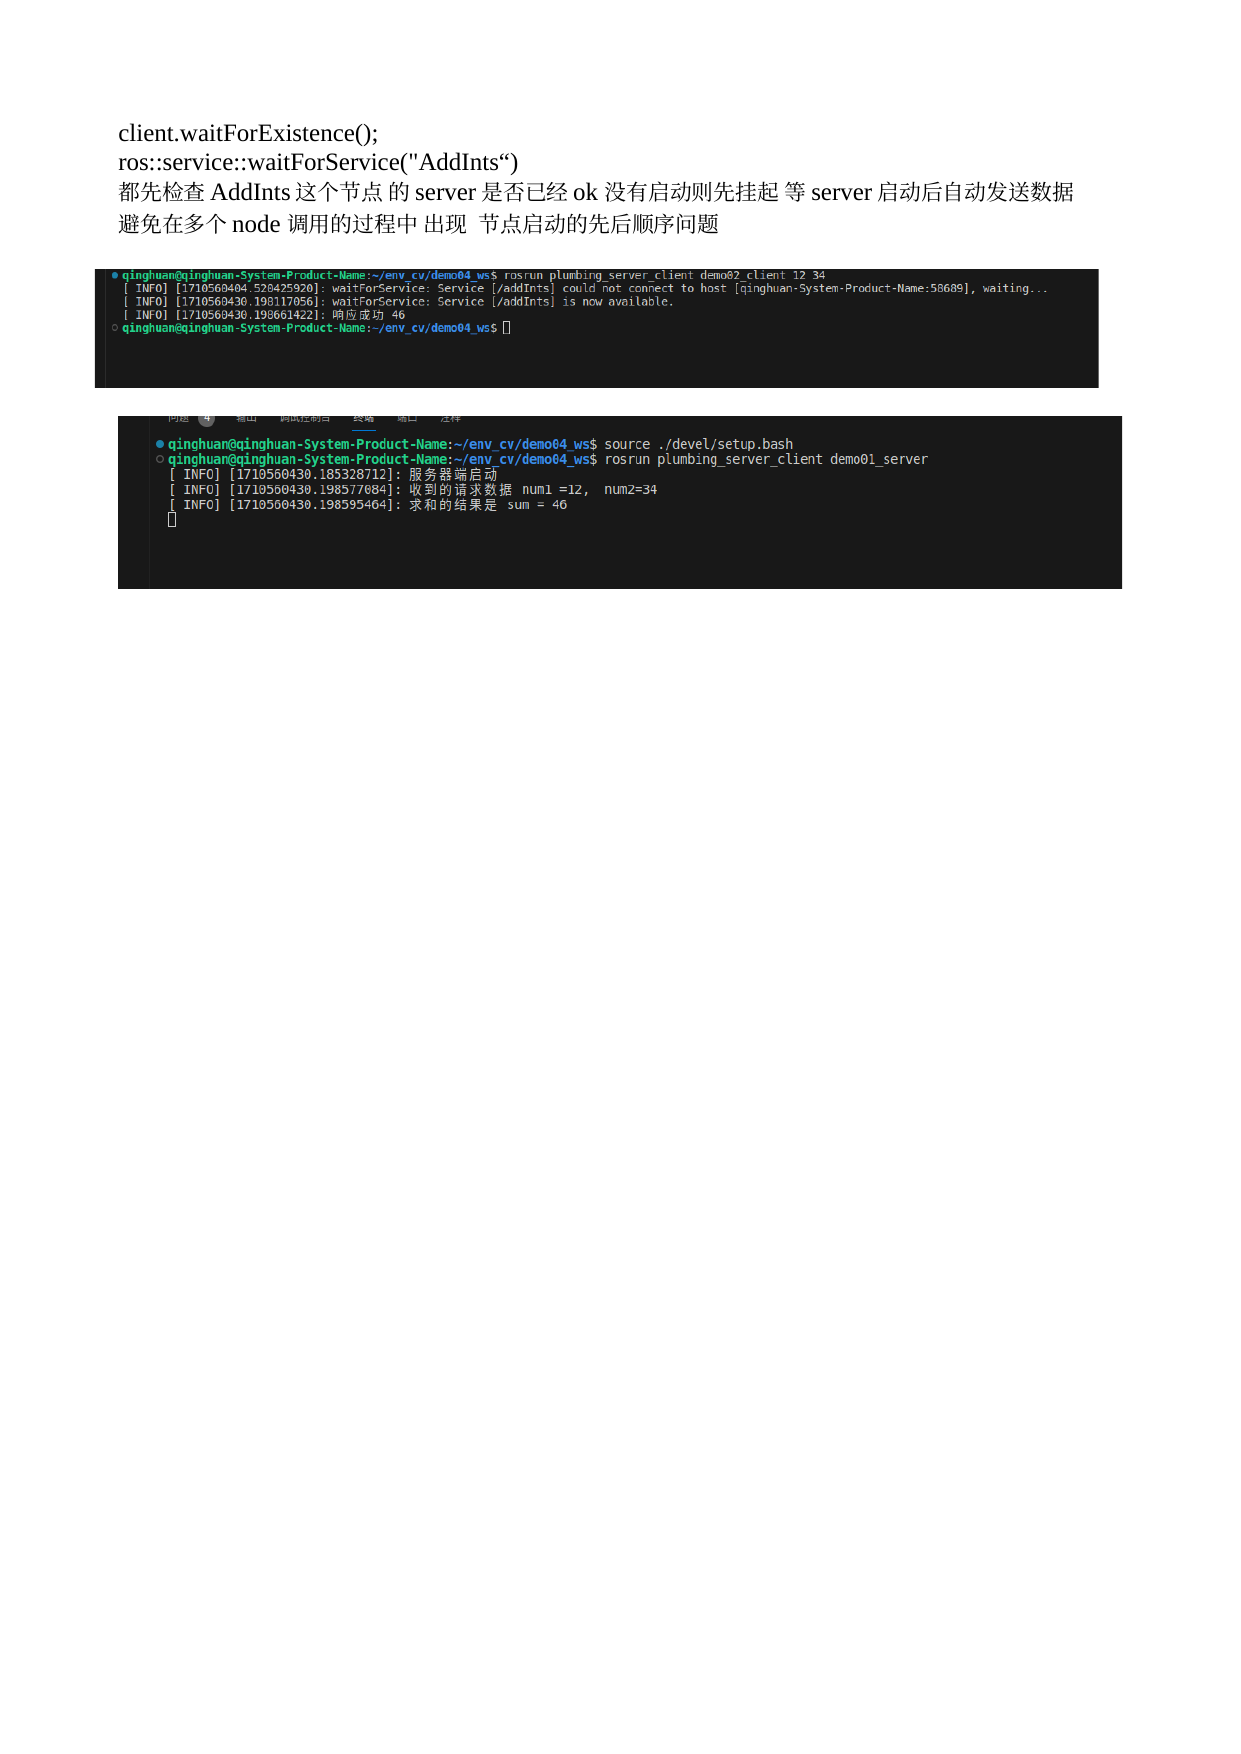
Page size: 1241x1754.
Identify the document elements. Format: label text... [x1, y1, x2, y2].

picture [118, 416, 1123, 589]
text 都先检查AddInts这个节点 的server是否已经ok 没有启动则先挂起 等server启动后自动发送数据 [118, 176, 1122, 207]
text 避免在多个node 调用的过程中 出现 节点启动的先后顺序问题 [118, 207, 1122, 238]
text ros::service::waitForService("AddInts“) [118, 147, 1122, 176]
picture [94, 269, 1099, 388]
text client.waitForExistence(); [118, 118, 1122, 147]
